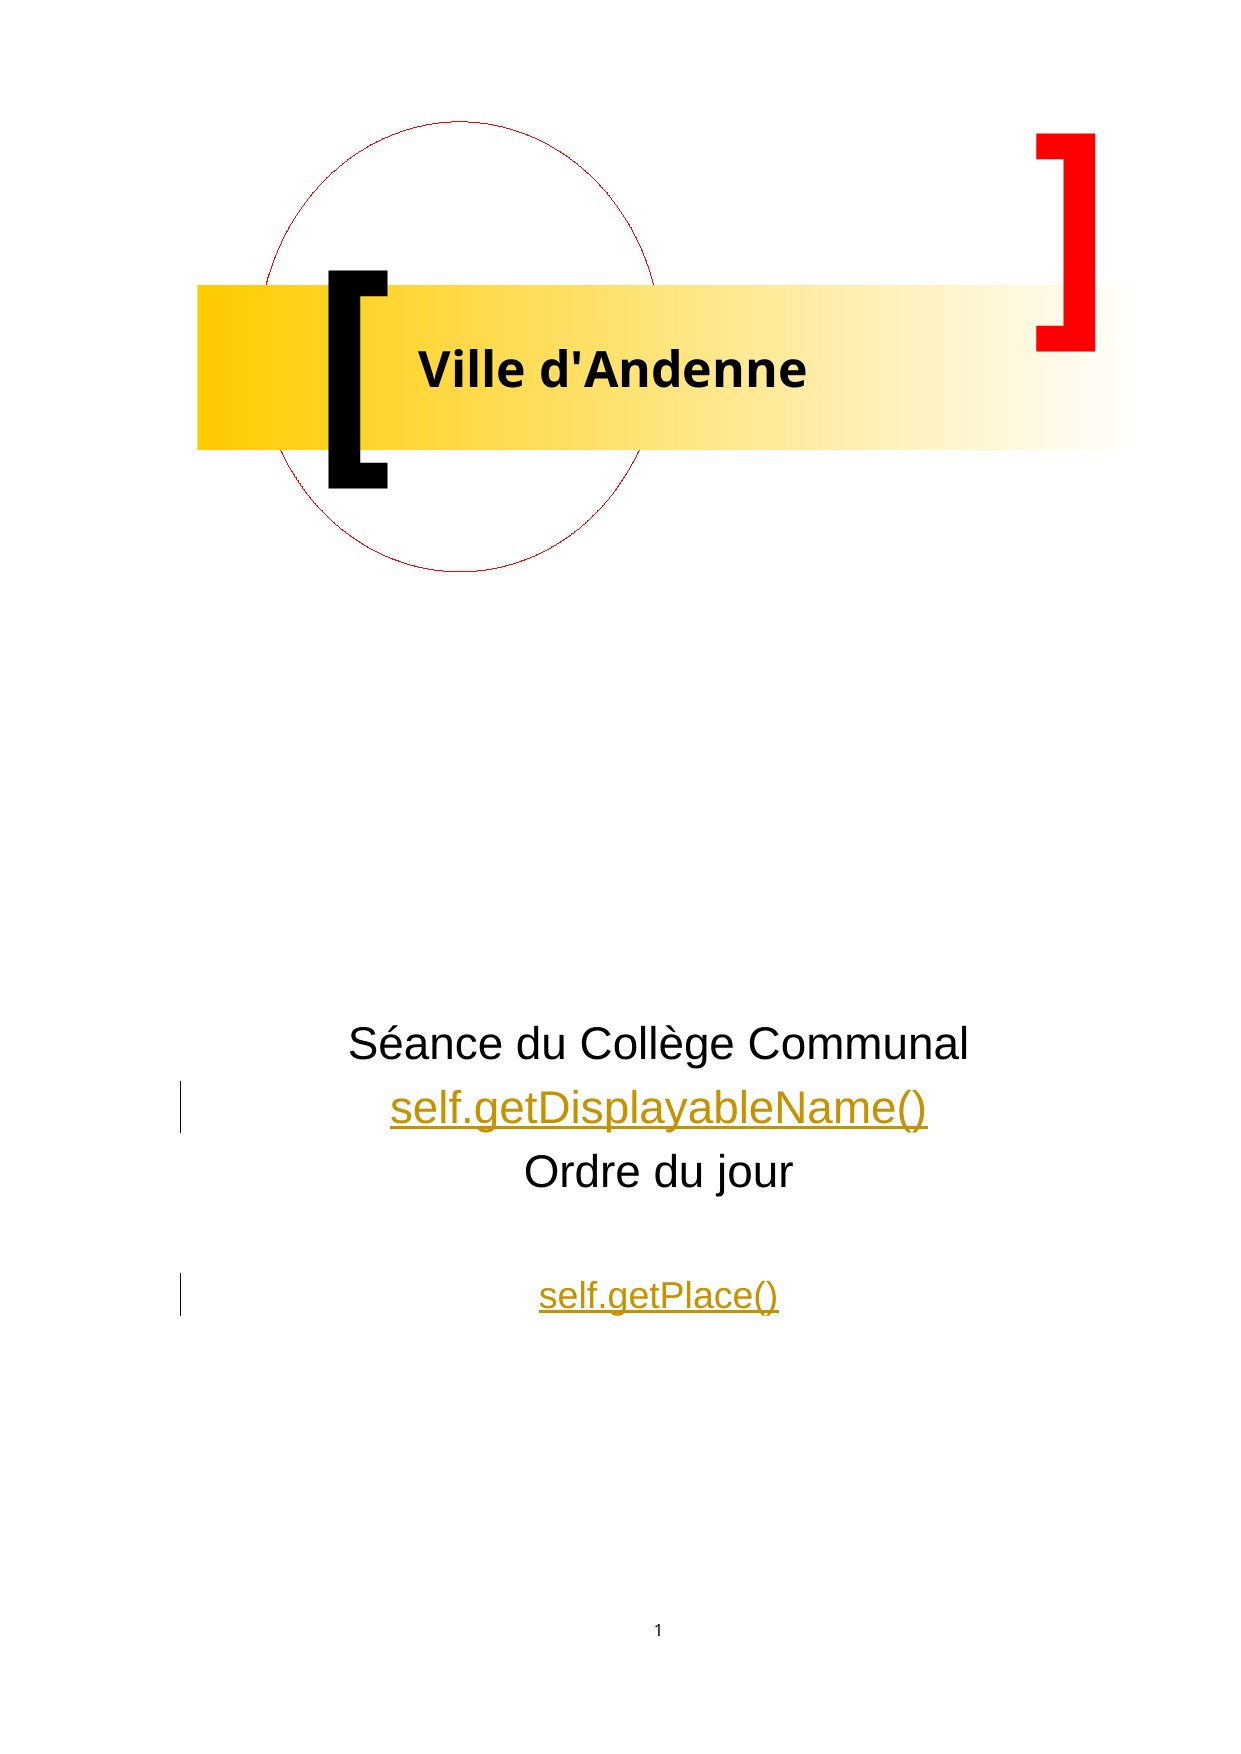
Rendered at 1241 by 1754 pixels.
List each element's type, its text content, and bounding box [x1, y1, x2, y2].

table_cell self.getPlace() [195, 1267, 1122, 1322]
table_cell [195, 1203, 1122, 1267]
table_cell Ordre du jour [195, 1139, 1122, 1203]
table_cell self.getDisplayableName() [195, 1075, 1122, 1139]
table_header Séance du Collège Communal [195, 1011, 1122, 1075]
